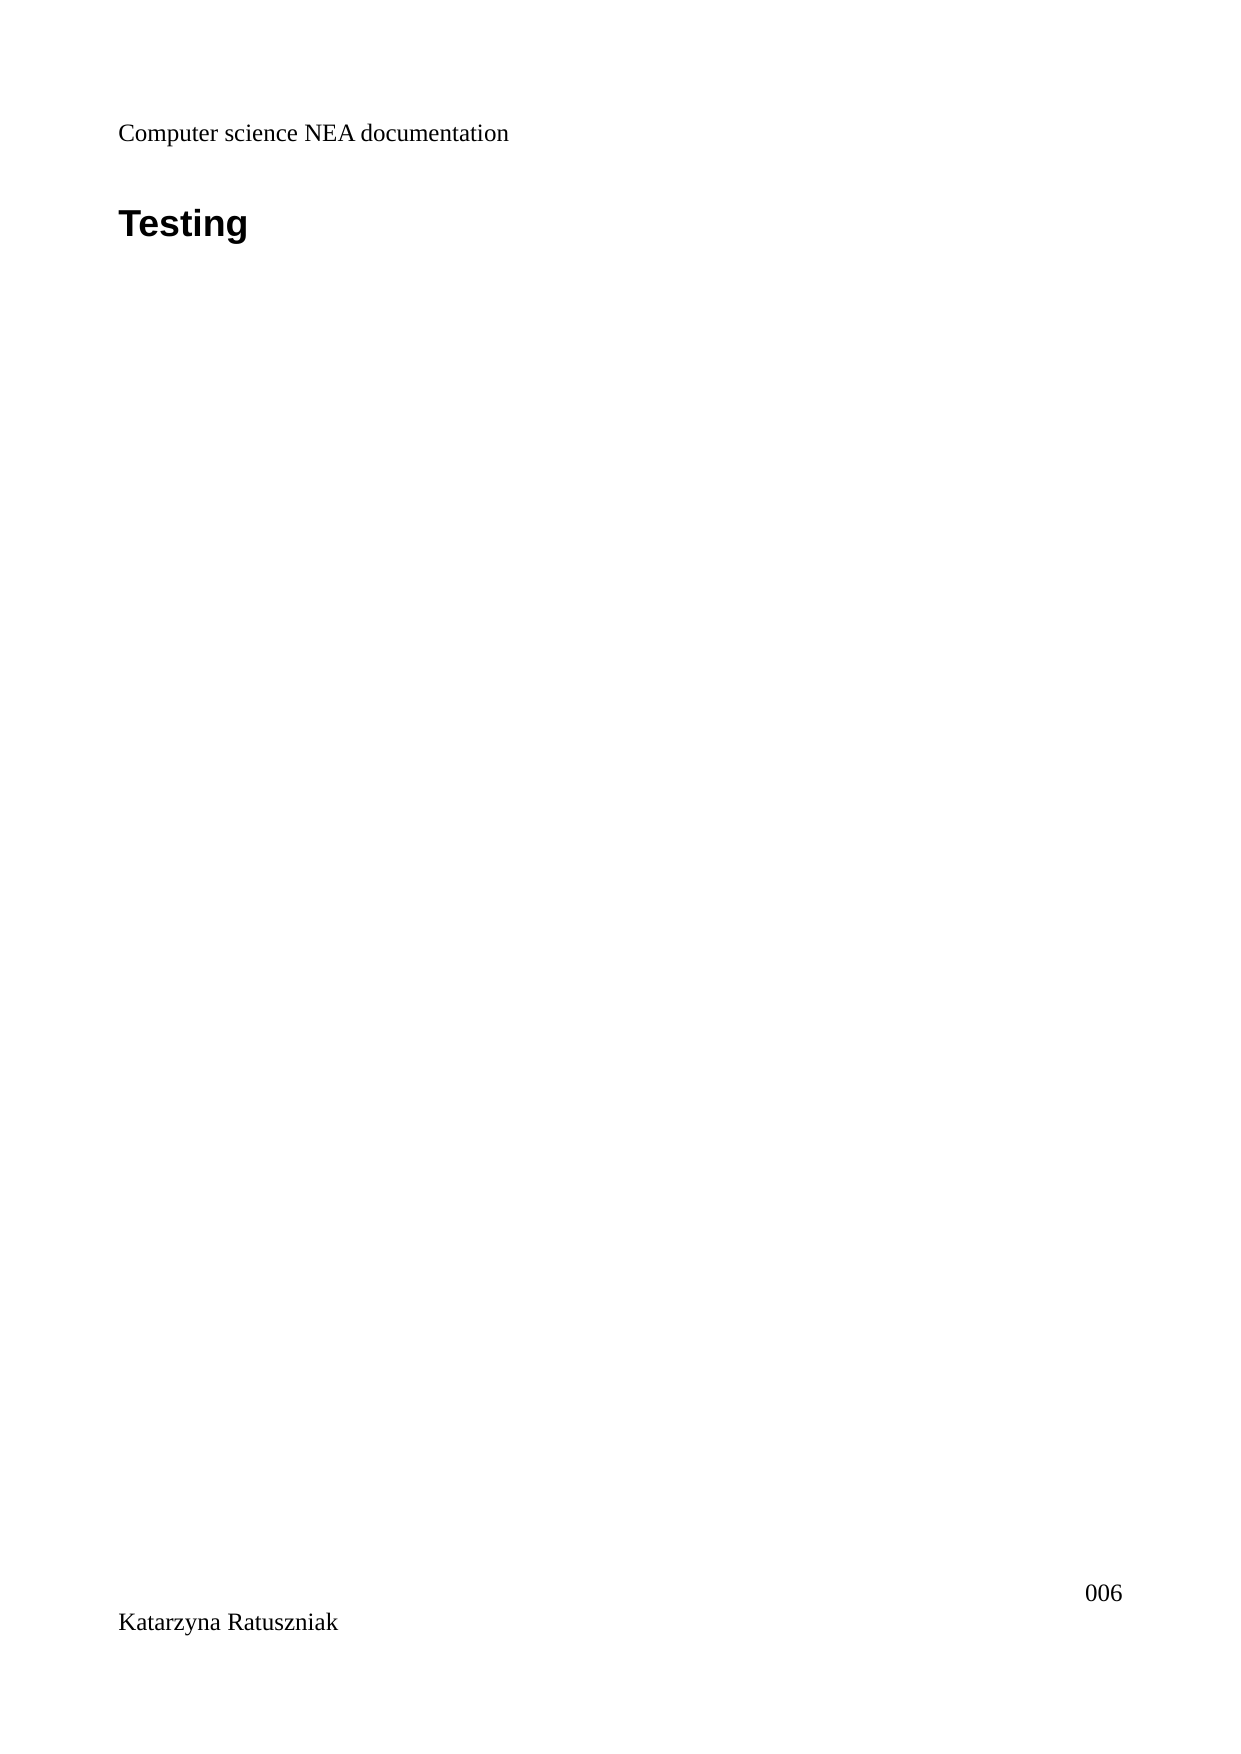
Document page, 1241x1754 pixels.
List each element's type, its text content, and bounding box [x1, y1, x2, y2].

subtitle Testing [118, 201, 1122, 244]
